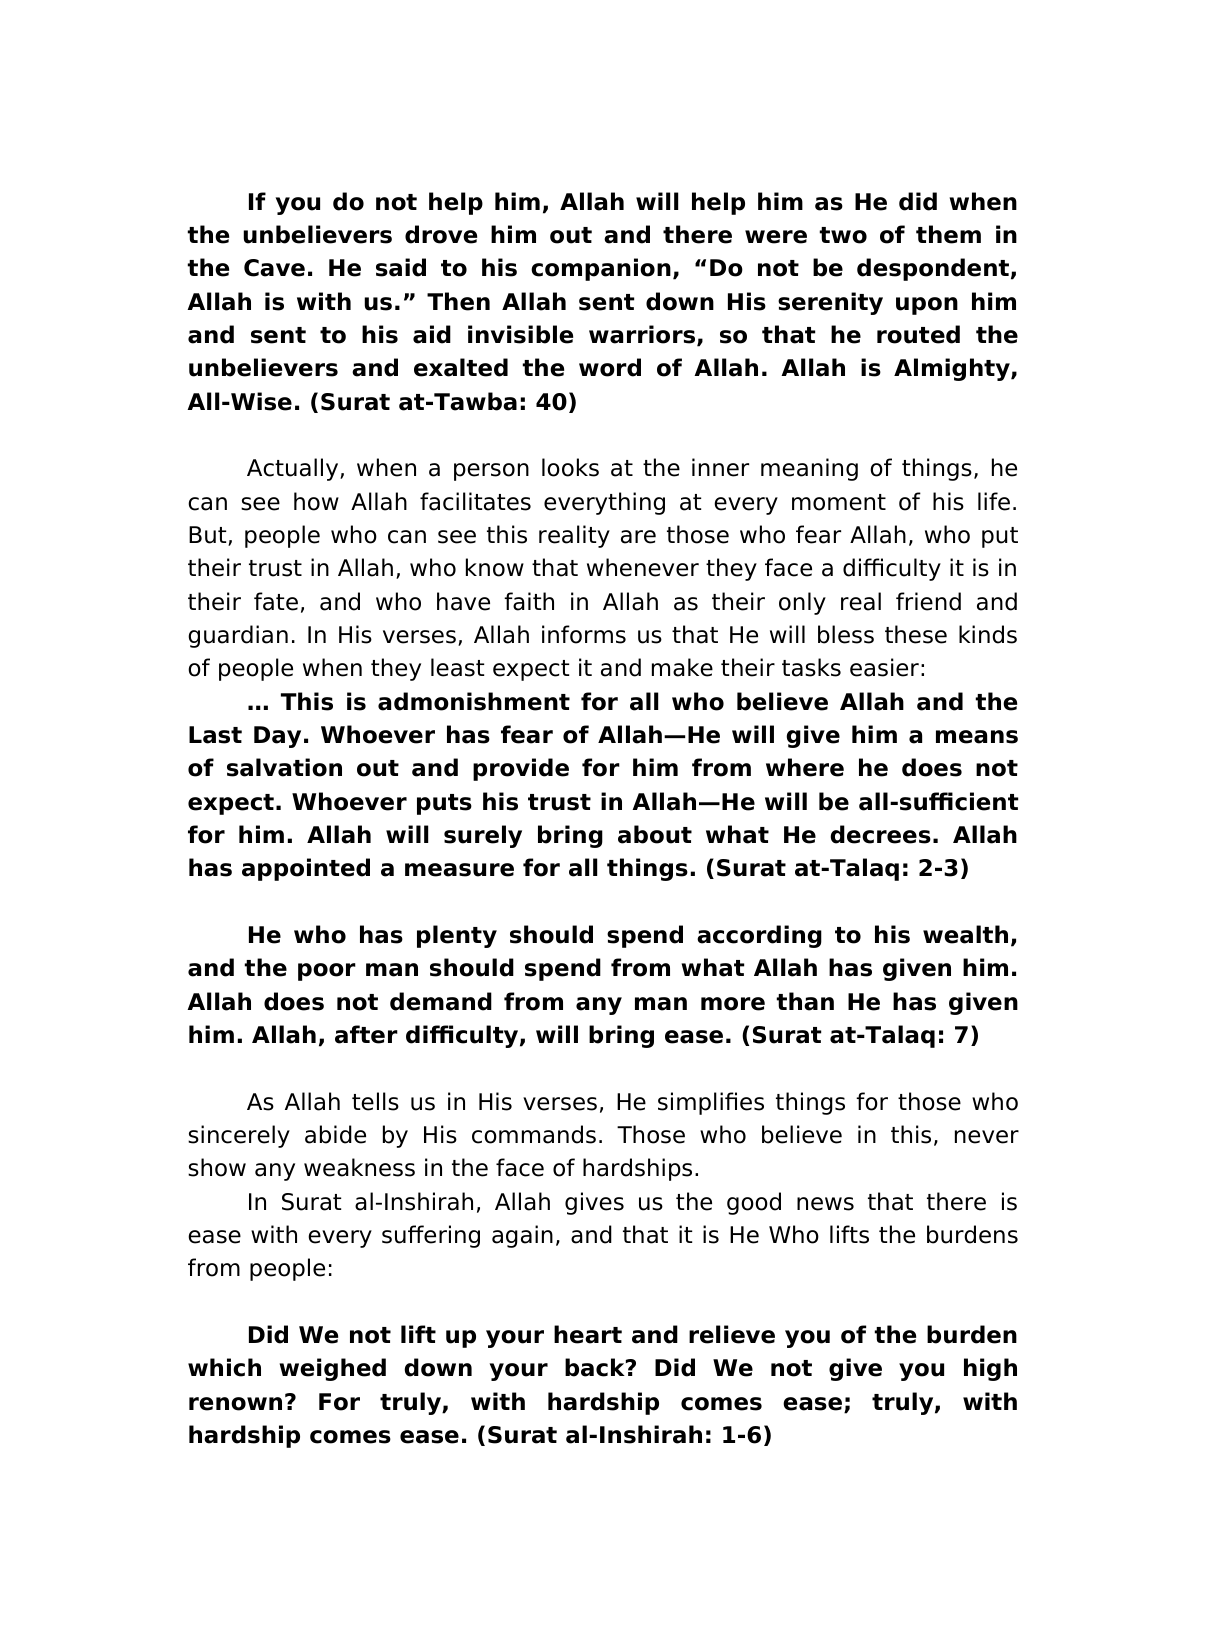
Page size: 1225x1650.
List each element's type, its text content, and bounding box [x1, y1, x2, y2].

text … This is admonishment for all who believe Allah and the Last Day. Whoever has fear of Allah—He will give him a means of salvation out and provide for him from where he does not expect. Whoever puts his trust in Allah—He will be all-sufficient for him. Allah will surely bring about what He decrees. Allah has appointed a measure for all things. (Surat at-Talaq: 2-3) [187, 683, 1020, 883]
text Did We not lift up your heart and relieve you of the burden which weighed down your back? Did We not give you high renown? For truly, with hardship comes ease; truly, with hardship comes ease. (Surat al-Inshirah: 1-6) [187, 1317, 1020, 1450]
text Actually, when a person looks at the inner meaning of things, he can see how Allah facilitates everything at every moment of his life. But, people who can see this reality are those who fear Allah, who put their trust in Allah, who know that whenever they face a difficulty it is in their fate, and who have faith in Allah as their only real friend and guardian. In His verses, Allah informs us that He will bless these kinds of people when they least expect it and make their tasks easier: [187, 450, 1020, 683]
text In Surat al-Inshirah, Allah gives us the good news that there is ease with every suffering again, and that it is He Who lifts the burdens from people: [187, 1183, 1020, 1283]
text If you do not help him, Allah will help him as He did when the unbelievers drove him out and there were two of them in the Cave. He said to his companion, “Do not be despondent, Allah is with us.” Then Allah sent down His serenity upon him and sent to his aid invisible warriors, so that he routed the unbelievers and exalted the word of Allah. Allah is Almighty, All-Wise. (Surat at-Tawba: 40) [187, 183, 1020, 417]
text As Allah tells us in His verses, He simplifies things for those who sincerely abide by His commands. Those who believe in this, never show any weakness in the face of hardships. [187, 1083, 1020, 1183]
text He who has plenty should spend according to his wealth, and the poor man should spend from what Allah has given him. Allah does not demand from any man more than He has given him. Allah, after difficulty, will bring ease. (Surat at-Talaq: 7) [187, 917, 1020, 1050]
